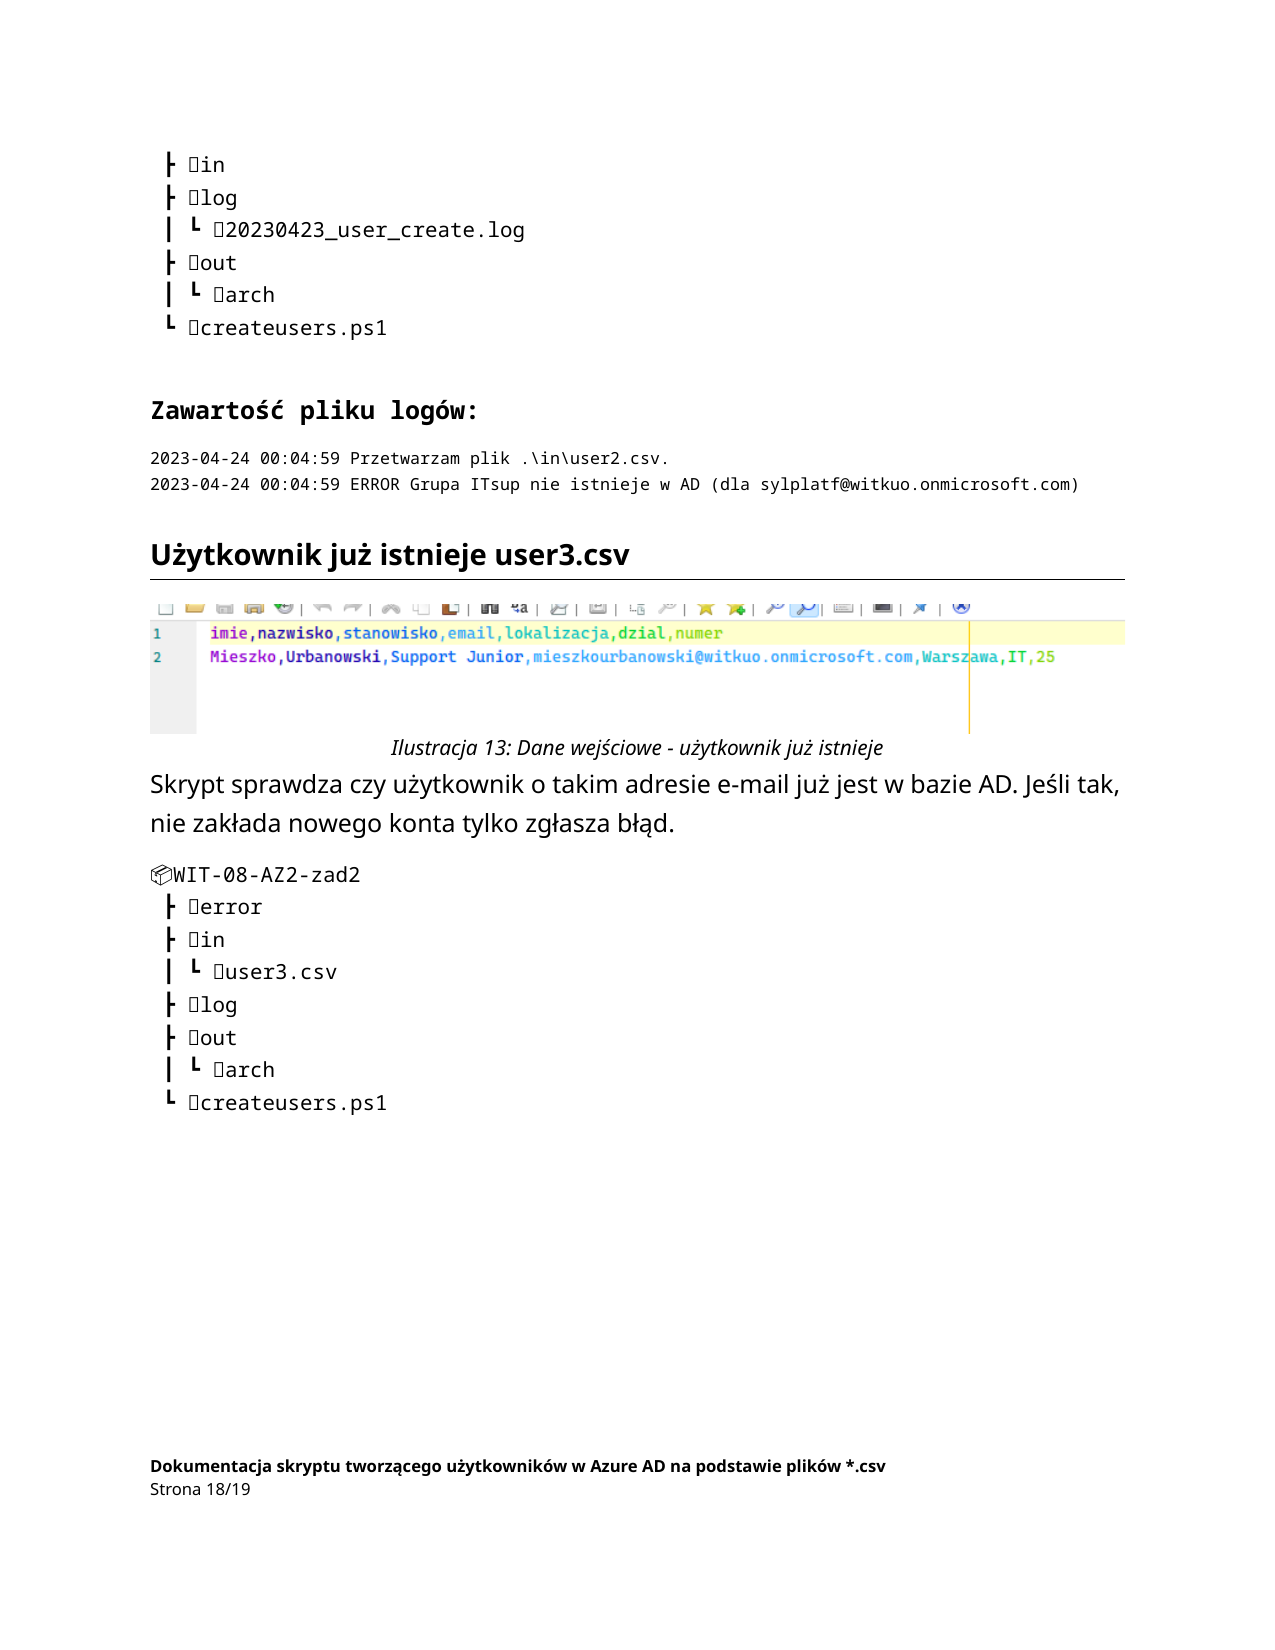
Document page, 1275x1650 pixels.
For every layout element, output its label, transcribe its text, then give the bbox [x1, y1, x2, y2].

text Skrypt sprawdza czy użytkownik o takim adresie e-mail już jest w bazie AD. Jeśli tak, nie zakłada nowego konta tylko zgłasza błąd. [150, 762, 1125, 840]
text [150, 592, 1125, 604]
text 📦WIT-08-AZ2-zad2 ┣ 📂error ┣ 📂in ┃ ┗ 📜user3.csv ┣ 📂log ┣ 📂out ┃ ┗ 📂arch ┗ 📜createusers.ps1 [150, 860, 1125, 1149]
picture [150, 604, 1125, 734]
text Ilustracja 13: Dane wejściowe - użytkownik już istnieje [150, 734, 1125, 762]
text 2023-04-24 00:04:59 Przetwarzam plik .\in\user2.csv. 2023-04-24 00:04:59 ERROR Grupa ITsup nie istnieje w AD (dla sylplatf@witkuo.onmicrosoft.com) [150, 447, 1125, 495]
text Zawartość pliku logów: [150, 393, 1125, 427]
text ┣ 📂in ┣ 📂log ┃ ┗ 📜20230423_user_create.log ┣ 📂out ┃ ┗ 📂arch ┗ 📜createusers.ps1 [150, 150, 1125, 374]
subtitle Użytkownik już istnieje user3.csv [150, 528, 1125, 579]
